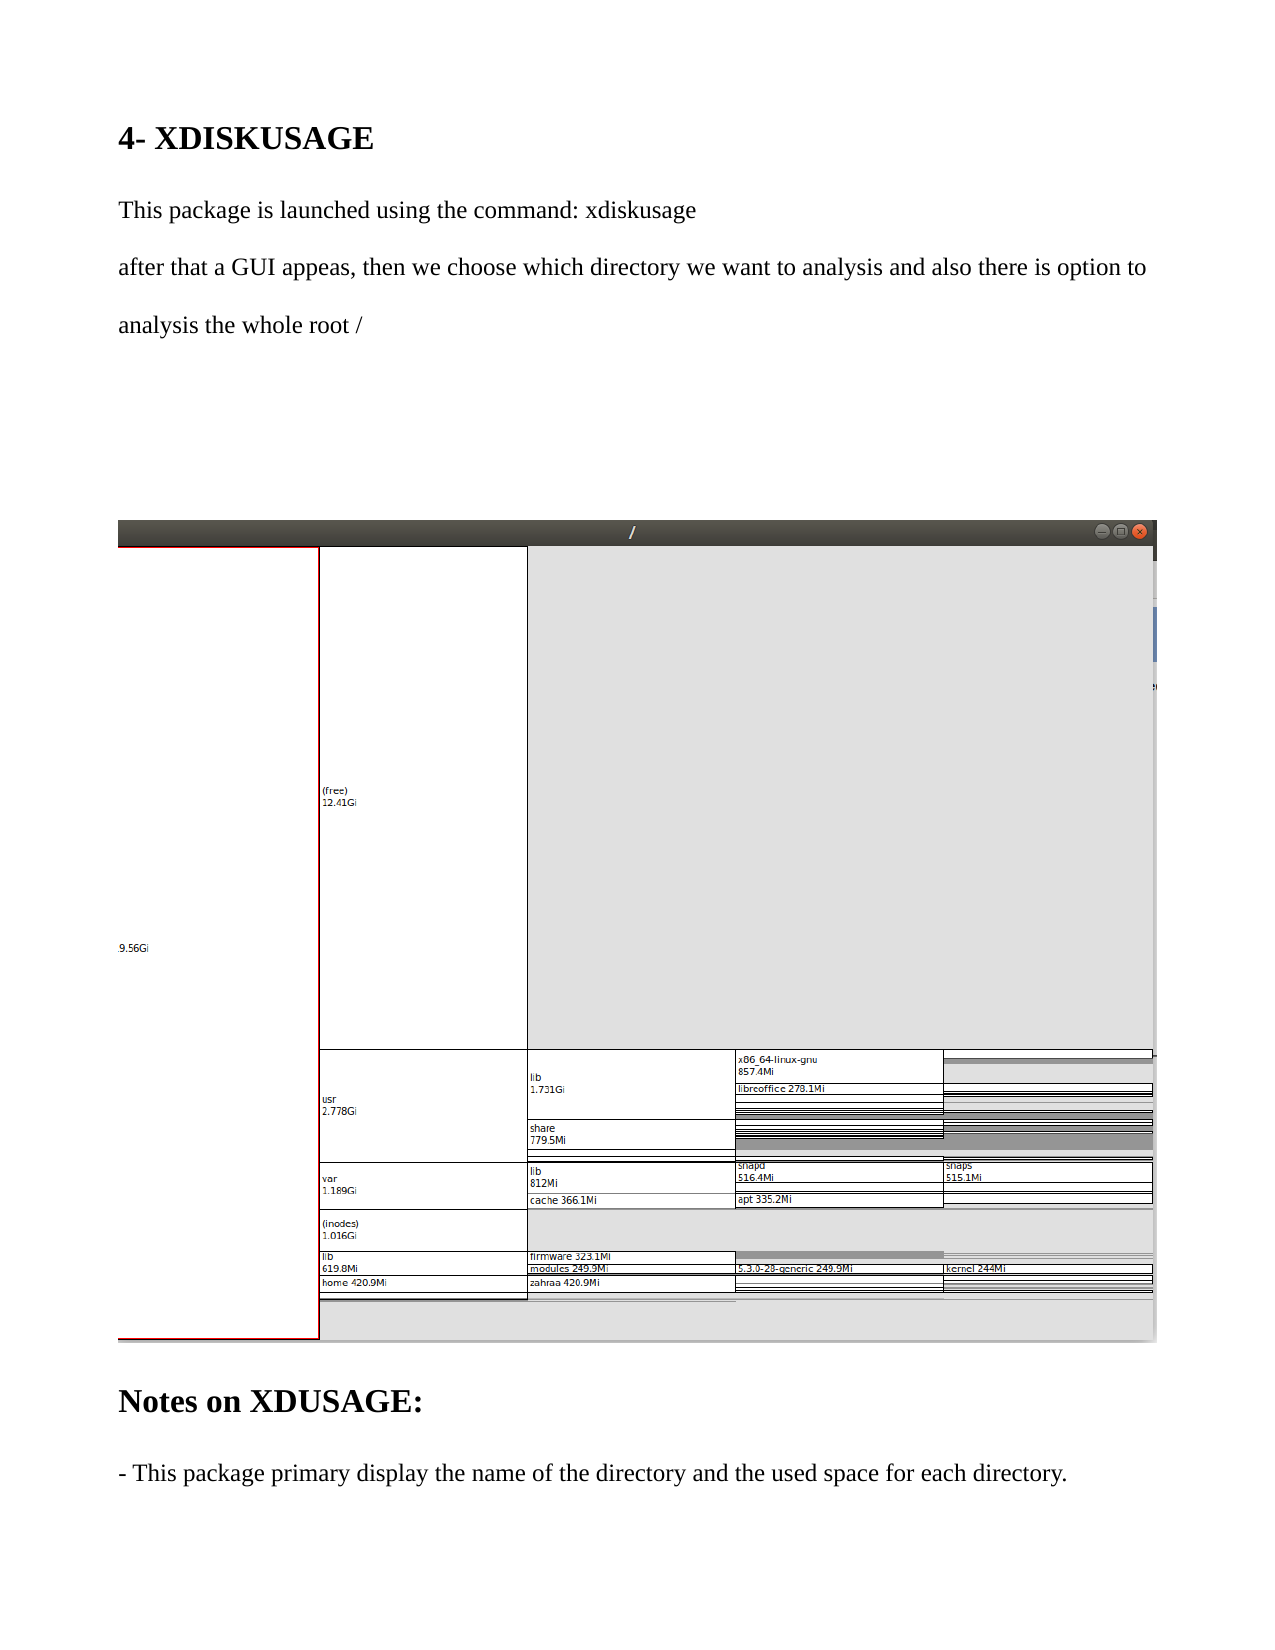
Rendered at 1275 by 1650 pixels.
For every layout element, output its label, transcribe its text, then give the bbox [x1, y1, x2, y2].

picture [118, 520, 1157, 1343]
text - This package primary display the name of the directory and the used space for each directory. [118, 1458, 1157, 1487]
text after that a GUI appeas, then we choose which directory we want to analysis and also there is option to analysis the whole root / [118, 252, 1157, 338]
text Notes on XDUSAGE: [118, 1343, 1157, 1419]
text 4- XDISKUSAGE [118, 118, 1157, 156]
text This package is launched using the command: xdiskusage [118, 195, 1157, 223]
